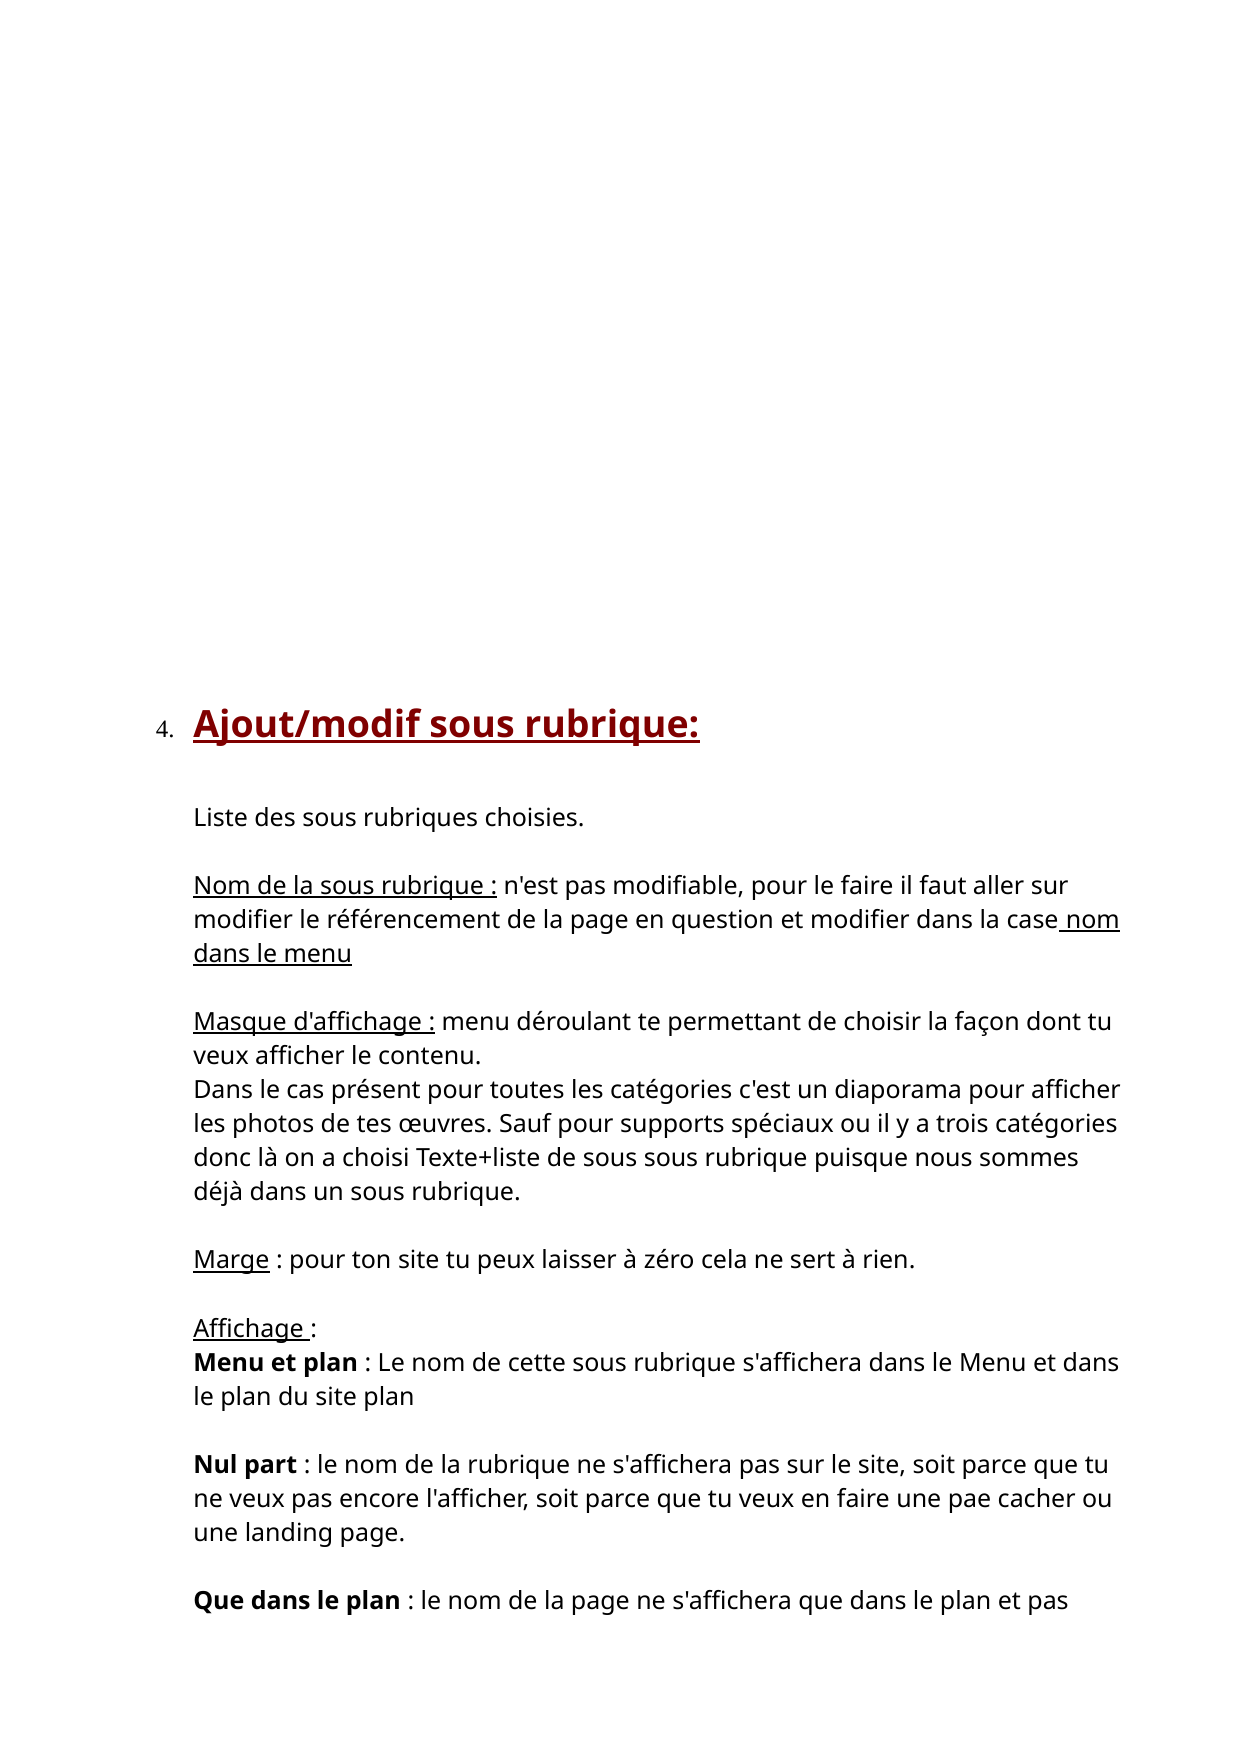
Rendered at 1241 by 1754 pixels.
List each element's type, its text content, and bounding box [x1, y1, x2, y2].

list Ajout/modif sous rubrique: Liste des sous rubriques choisies. Nom de la sous rubrique : n'est pas modifiable, pour le faire il faut aller sur modifier le référencement de la page en question et modifier dans la case nom dans le menu Masque d'affichage : menu déroulant te permettant de choisir la façon dont tu veux afficher le contenu. Dans le cas présent pour toutes les catégories c'est un diaporama pour afficher les photos de tes œuvres. Sauf pour supports spéciaux ou il y a trois catégories donc là on a choisi Texte+liste de sous sous rubrique puisque nous sommes déjà dans un sous rubrique. Marge : pour ton site tu peux laisser à zéro cela ne sert à rien. Affichage : Menu et plan : Le nom de cette sous rubrique s'affichera dans le Menu et dans le plan du site plan Nul part : le nom de la rubrique ne s'affichera pas sur le site, soit parce que tu ne veux pas encore l'afficher, soit parce que tu veux en faire une pae cacher ou une landing page. Que dans le plan : le nom de la page ne s'affichera que dans le plan et pas [156, 697, 1122, 1617]
